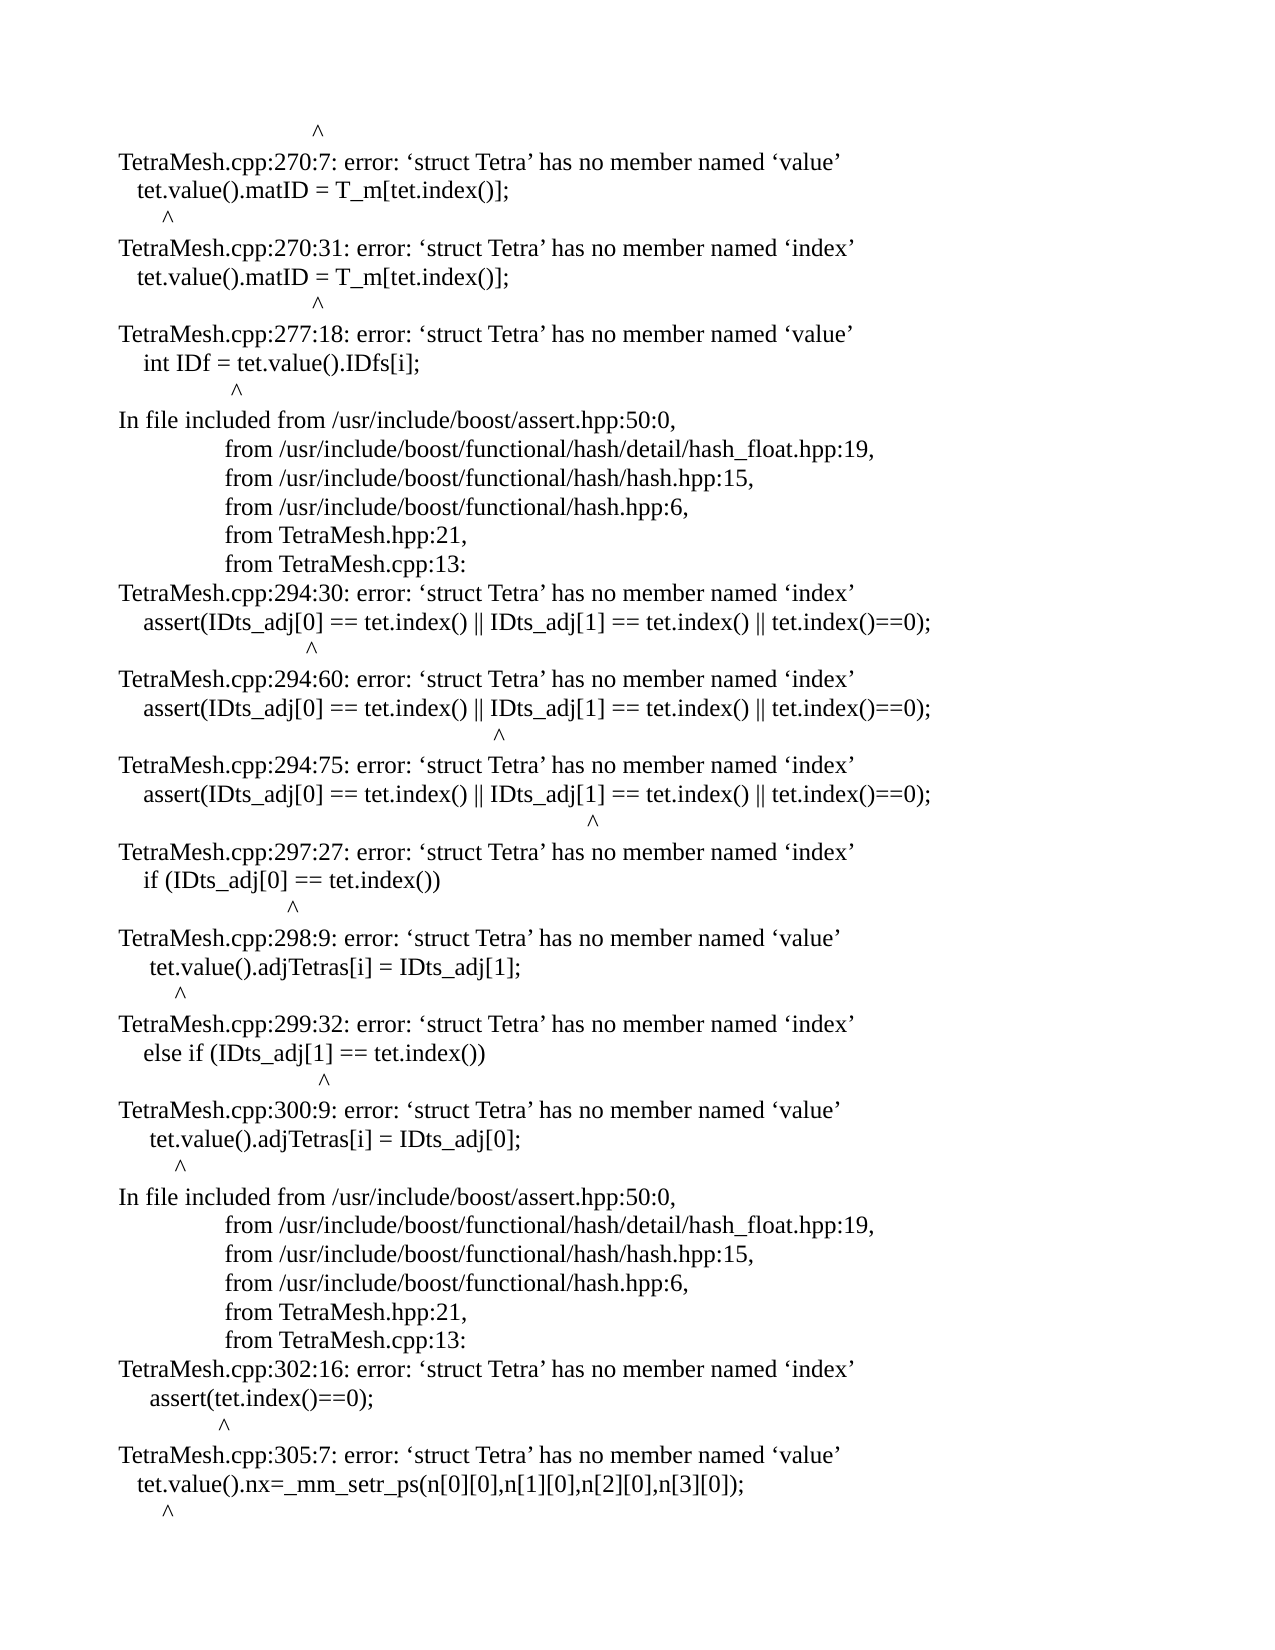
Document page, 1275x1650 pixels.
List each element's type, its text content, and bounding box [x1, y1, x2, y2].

text from /usr/include/boost/functional/hash/detail/hash_float.hpp:19, [118, 1211, 1157, 1239]
text if (IDts_adj[0] == tet.index()) [118, 866, 1157, 894]
text TetraMesh.cpp:297:27: error: ‘struct Tetra’ has no member named ‘index’ [118, 837, 1157, 866]
text TetraMesh.cpp:294:60: error: ‘struct Tetra’ has no member named ‘index’ [118, 664, 1157, 693]
text ^ [118, 981, 1157, 1009]
text TetraMesh.cpp:294:30: error: ‘struct Tetra’ has no member named ‘index’ [118, 578, 1157, 607]
text int IDf = tet.value().IDfs[i]; [118, 348, 1157, 377]
text from TetraMesh.hpp:21, [118, 1297, 1157, 1326]
text TetraMesh.cpp:270:7: error: ‘struct Tetra’ has no member named ‘value’ [118, 147, 1157, 176]
text TetraMesh.cpp:277:18: error: ‘struct Tetra’ has no member named ‘value’ [118, 319, 1157, 348]
text from TetraMesh.hpp:21, [118, 521, 1157, 549]
text ^ [118, 894, 1157, 923]
text TetraMesh.cpp:300:9: error: ‘struct Tetra’ has no member named ‘value’ [118, 1096, 1157, 1124]
text ^ [118, 808, 1157, 837]
text ^ [118, 204, 1157, 233]
text from /usr/include/boost/functional/hash/detail/hash_float.hpp:19, [118, 434, 1157, 463]
text TetraMesh.cpp:294:75: error: ‘struct Tetra’ has no member named ‘index’ [118, 751, 1157, 779]
text ^ [118, 1153, 1157, 1182]
text ^ [118, 1067, 1157, 1096]
text ^ [118, 1412, 1157, 1441]
text else if (IDts_adj[1] == tet.index()) [118, 1038, 1157, 1067]
text from /usr/include/boost/functional/hash.hpp:6, [118, 492, 1157, 521]
text TetraMesh.cpp:299:32: error: ‘struct Tetra’ has no member named ‘index’ [118, 1009, 1157, 1038]
text from /usr/include/boost/functional/hash/hash.hpp:15, [118, 1239, 1157, 1268]
text ^ [118, 1498, 1157, 1527]
text assert(IDts_adj[0] == tet.index() || IDts_adj[1] == tet.index() || tet.index()==0); [118, 607, 1157, 636]
text ^ [118, 636, 1157, 664]
text TetraMesh.cpp:302:16: error: ‘struct Tetra’ has no member named ‘index’ [118, 1354, 1157, 1383]
text tet.value().matID = T_m[tet.index()]; [118, 176, 1157, 204]
text tet.value().adjTetras[i] = IDts_adj[0]; [118, 1124, 1157, 1153]
text ^ [118, 377, 1157, 406]
text from TetraMesh.cpp:13: [118, 549, 1157, 578]
text from /usr/include/boost/functional/hash.hpp:6, [118, 1268, 1157, 1297]
text TetraMesh.cpp:305:7: error: ‘struct Tetra’ has no member named ‘value’ [118, 1441, 1157, 1469]
text from TetraMesh.cpp:13: [118, 1326, 1157, 1354]
text assert(IDts_adj[0] == tet.index() || IDts_adj[1] == tet.index() || tet.index()==0); [118, 779, 1157, 808]
text TetraMesh.cpp:298:9: error: ‘struct Tetra’ has no member named ‘value’ [118, 923, 1157, 952]
text In file included from /usr/include/boost/assert.hpp:50:0, [118, 1182, 1157, 1211]
text assert(IDts_adj[0] == tet.index() || IDts_adj[1] == tet.index() || tet.index()==0); [118, 693, 1157, 722]
text assert(tet.index()==0); [118, 1383, 1157, 1412]
text tet.value().nx=_mm_setr_ps(n[0][0],n[1][0],n[2][0],n[3][0]); [118, 1469, 1157, 1498]
text TetraMesh.cpp:270:31: error: ‘struct Tetra’ has no member named ‘index’ [118, 233, 1157, 262]
text ^ [118, 722, 1157, 751]
text ^ [118, 118, 1157, 147]
text tet.value().adjTetras[i] = IDts_adj[1]; [118, 952, 1157, 981]
text tet.value().matID = T_m[tet.index()]; [118, 262, 1157, 291]
text In file included from /usr/include/boost/assert.hpp:50:0, [118, 406, 1157, 434]
text ^ [118, 291, 1157, 319]
text from /usr/include/boost/functional/hash/hash.hpp:15, [118, 463, 1157, 492]
